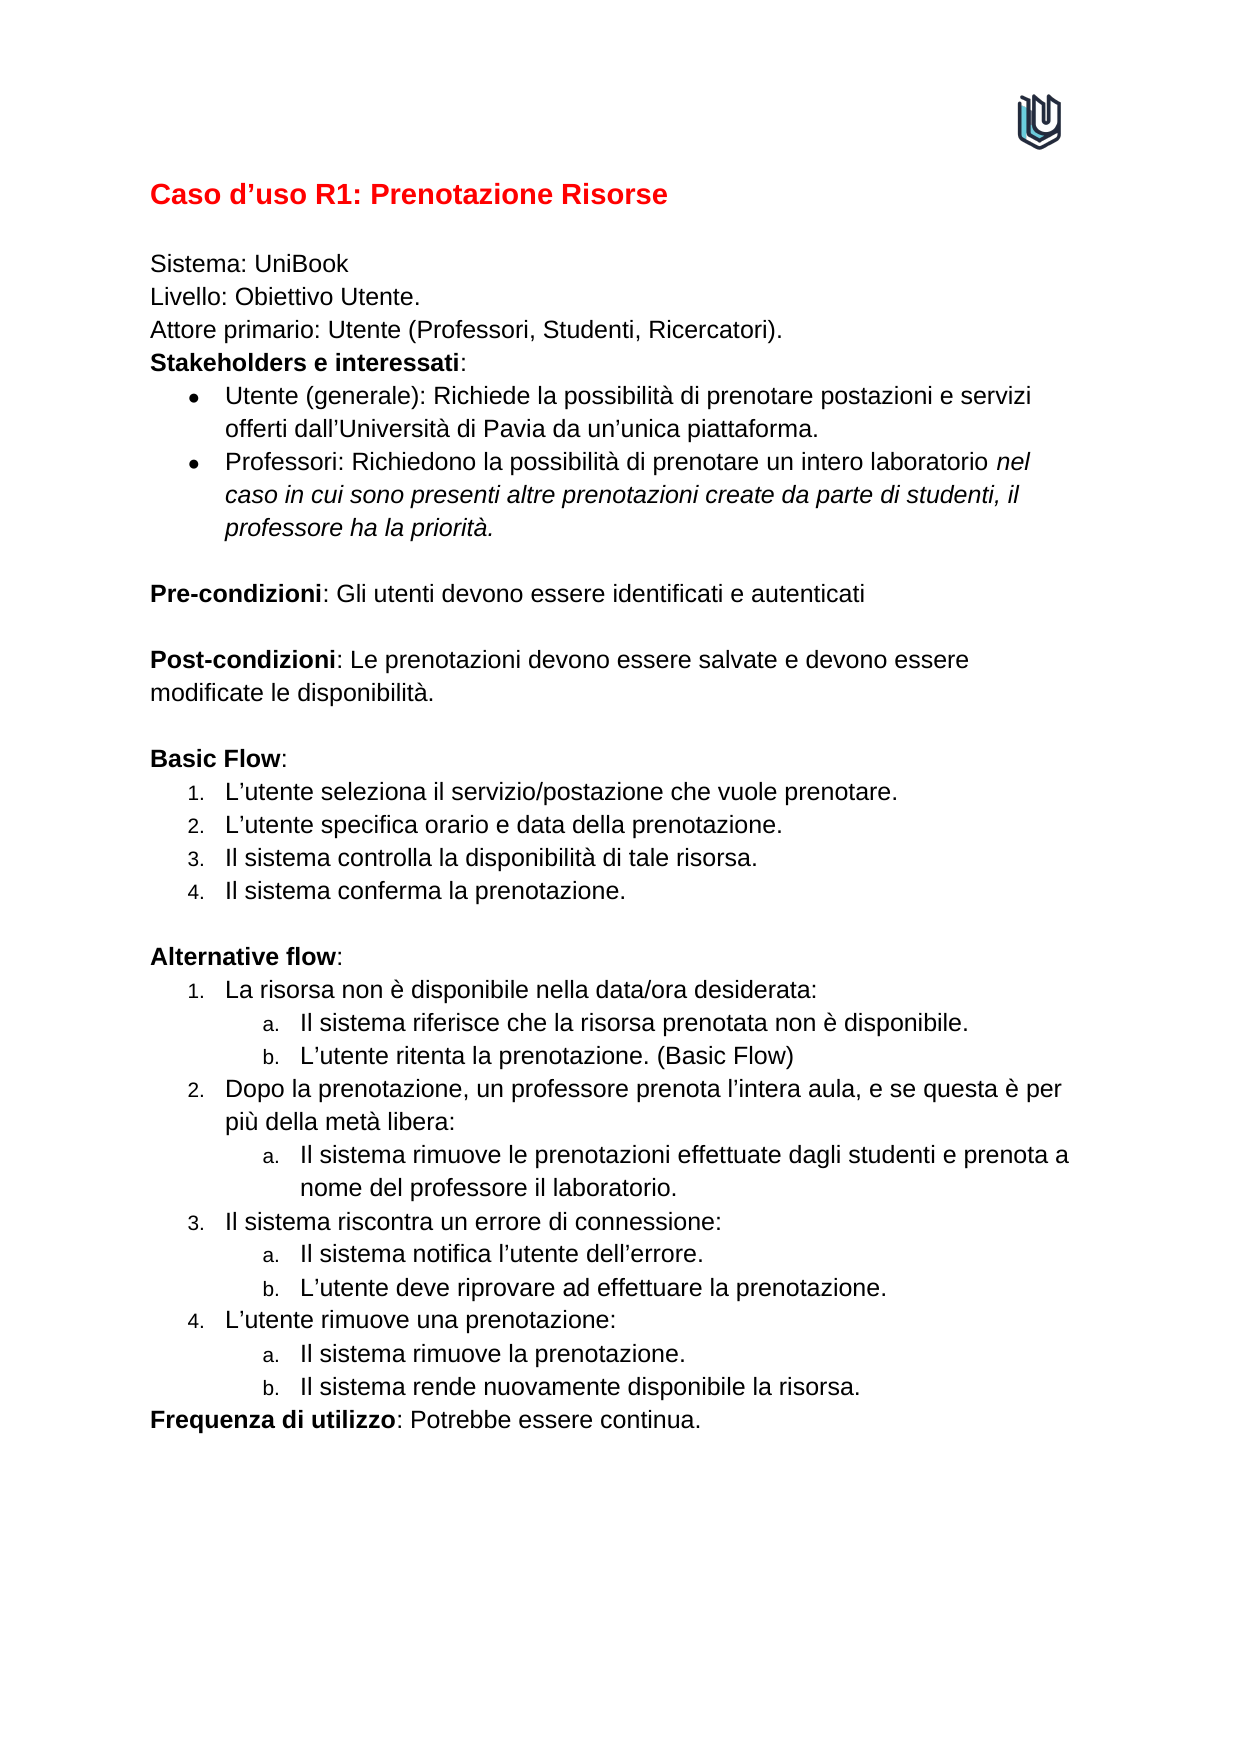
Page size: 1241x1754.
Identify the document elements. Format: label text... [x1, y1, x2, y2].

list Dopo la prenotazione, un professore prenota l’intera aula, e se questa è per più della metà libera: [187, 1074, 1090, 1136]
list L’utente seleziona il servizio/postazione che vuole prenotare. [187, 777, 1090, 806]
list Il sistema riscontra un errore di connessione: [187, 1206, 1090, 1235]
list Il sistema notifica l’utente dell’errore. [262, 1239, 1090, 1268]
text Sistema: UniBook [150, 249, 1090, 278]
text Basic Flow: [150, 744, 1090, 773]
list Il sistema rimuove la prenotazione. [262, 1338, 1090, 1367]
list Il sistema rende nuovamente disponibile la risorsa. [262, 1372, 1090, 1400]
list Il sistema conferma la prenotazione. [187, 876, 1090, 905]
text Attore primario: Utente (Professori, Studenti, Ricercatori). [150, 315, 1090, 344]
list L’utente specifica orario e data della prenotazione. [187, 810, 1090, 839]
list Il sistema controlla la disponibilità di tale risorsa. [187, 843, 1090, 872]
list Utente (generale): Richiede la possibilità di prenotare postazioni e servizi offerti dall’Università di Pavia da un’unica piattaforma. [187, 381, 1090, 443]
list Professori: Richiedono la possibilità di prenotare un intero laboratorio nel caso in cui sono presenti altre prenotazioni create da parte di studenti, il professore ha la priorità. [187, 447, 1090, 542]
list L’utente rimuove una prenotazione: [187, 1306, 1090, 1334]
text Stakeholders e interessati: [150, 348, 1090, 377]
text Pre-condizioni: Gli utenti devono essere identificati e autenticati [150, 579, 1090, 608]
list L’utente deve riprovare ad effettuare la prenotazione. [262, 1272, 1090, 1301]
list Il sistema riferisce che la risorsa prenotata non è disponibile. [262, 1008, 1090, 1037]
list Il sistema rimuove le prenotazioni effettuate dagli studenti e prenota a nome del professore il laboratorio. [262, 1140, 1090, 1202]
list L’utente ritenta la prenotazione. (Basic Flow) [262, 1041, 1090, 1070]
text Livello: Obiettivo Utente. [150, 282, 1090, 311]
text Post-condizioni: Le prenotazioni devono essere salvate e devono essere modificate le disponibilità. [150, 645, 1090, 707]
text Caso d’uso R1: Prenotazione Risorse [150, 177, 1090, 211]
text Alternative flow: [150, 942, 1090, 971]
text Frequenza di utilizzo: Potrebbe essere continua. [150, 1404, 1090, 1433]
list La risorsa non è disponibile nella data/ora desiderata: [187, 975, 1090, 1004]
